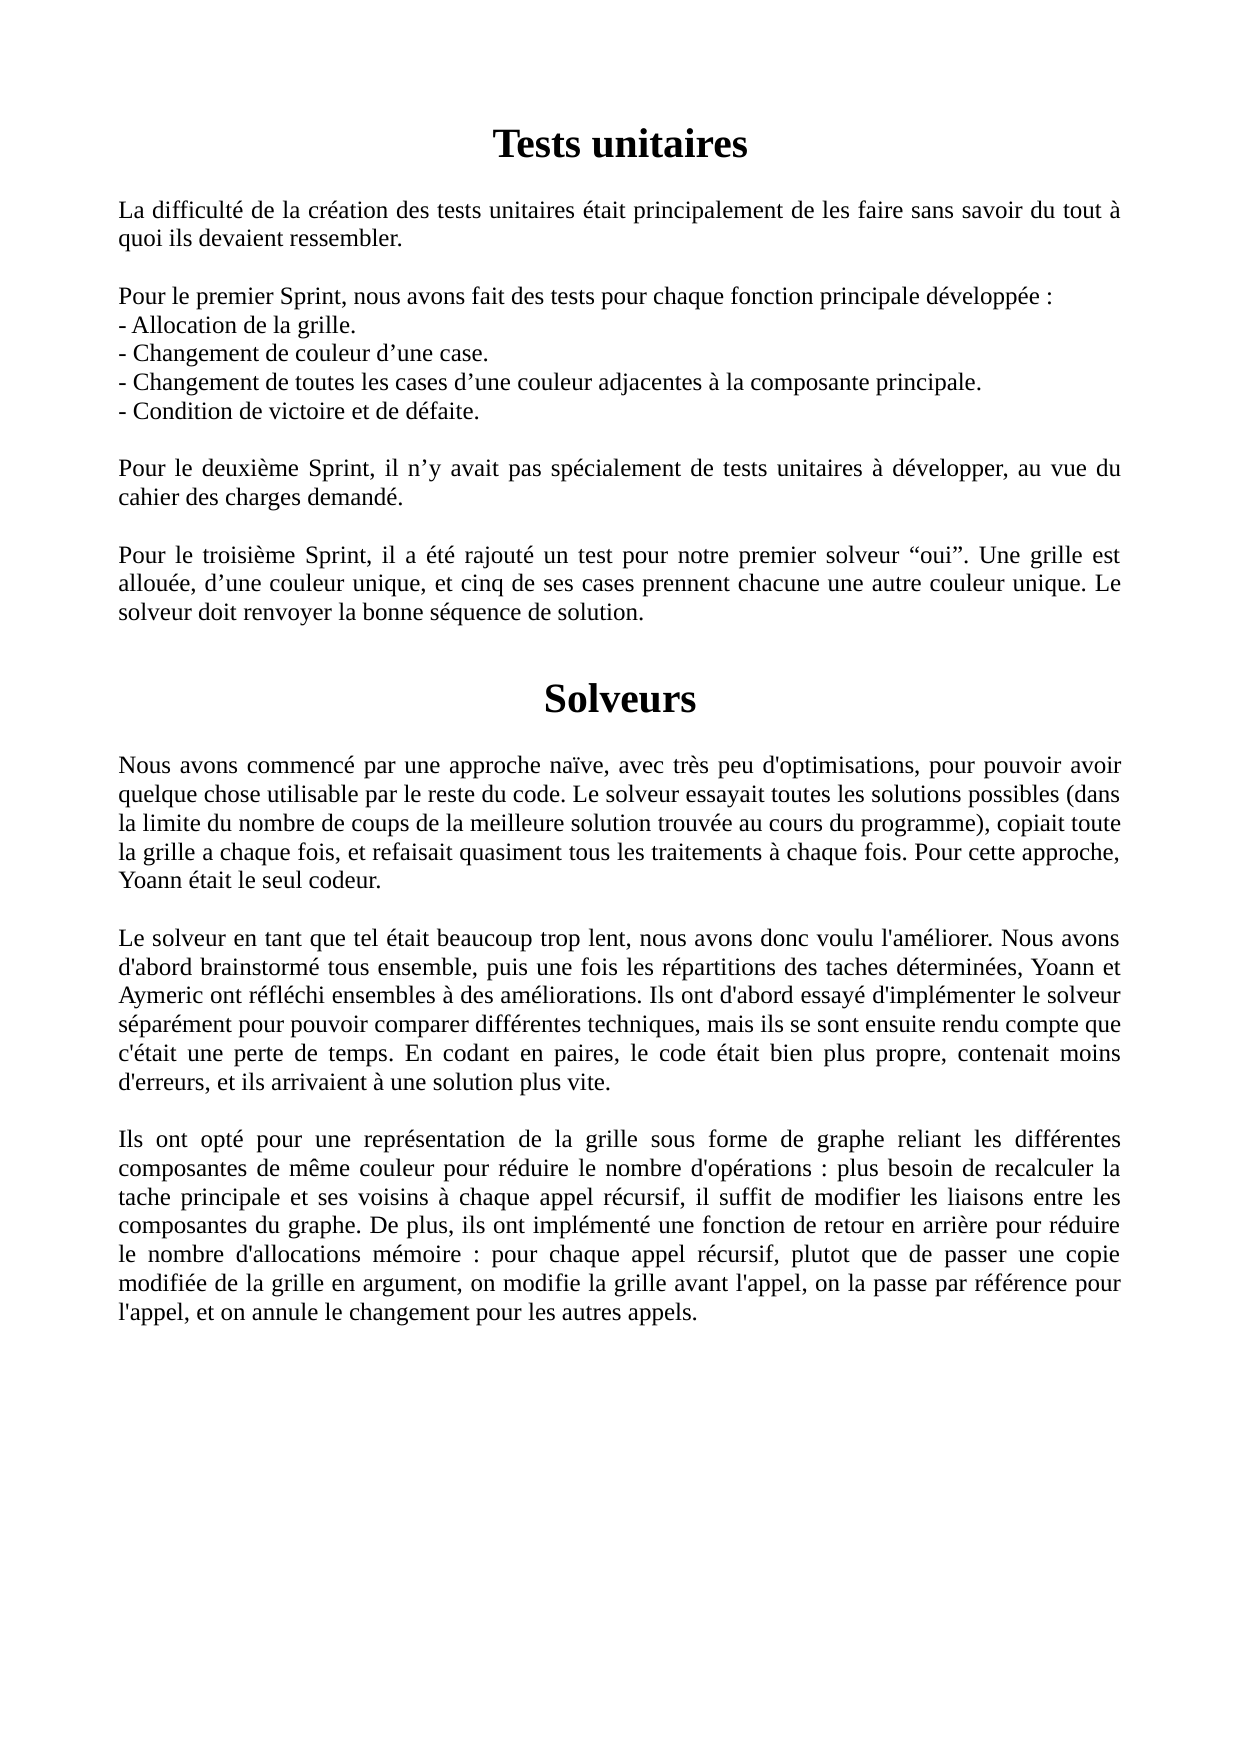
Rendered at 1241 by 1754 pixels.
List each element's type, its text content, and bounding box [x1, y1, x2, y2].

text Pour le troisième Sprint, il a été rajouté un test pour notre premier solveur “oui”. Une grille est allouée, d’une couleur unique, et cinq de ses cases prennent chacune une autre couleur unique. Le solveur doit renvoyer la bonne séquence de solution. [118, 540, 1122, 626]
text - Allocation de la grille. [118, 310, 1122, 338]
text Tests unitaires [118, 118, 1122, 166]
text Solveurs [118, 674, 1122, 722]
text Pour le premier Sprint, nous avons fait des tests pour chaque fonction principale développée : [118, 281, 1122, 310]
text - Condition de victoire et de défaite. [118, 396, 1122, 425]
text Ils ont opté pour une représentation de la grille sous forme de graphe reliant les différentes composantes de même couleur pour réduire le nombre d'opérations : plus besoin de recalculer la tache principale et ses voisins à chaque appel récursif, il suffit de modifier les liaisons entre les composantes du graphe. De plus, ils ont implémenté une fonction de retour en arrière pour réduire le nombre d'allocations mémoire : pour chaque appel récursif, plutot que de passer une copie modifiée de la grille en argument, on modifie la grille avant l'appel, on la passe par référence pour l'appel, et on annule le changement pour les autres appels. [118, 1096, 1122, 1326]
text Pour le deuxième Sprint, il n’y avait pas spécialement de tests unitaires à développer, au vue du cahier des charges demandé. [118, 453, 1122, 511]
text Nous avons commencé par une approche naïve, avec très peu d'optimisations, pour pouvoir avoir quelque chose utilisable par le reste du code. Le solveur essayait toutes les solutions possibles (dans la limite du nombre de coups de la meilleure solution trouvée au cours du programme), copiait toute la grille a chaque fois, et refaisait quasiment tous les traitements à chaque fois. Pour cette approche, Yoann était le seul codeur. [118, 722, 1122, 894]
text - Changement de toutes les cases d’une couleur adjacentes à la composante principale. [118, 367, 1122, 396]
text La difficulté de la création des tests unitaires était principalement de les faire sans savoir du tout à quoi ils devaient ressembler. [118, 195, 1122, 252]
text Le solveur en tant que tel était beaucoup trop lent, nous avons donc voulu l'améliorer. Nous avons d'abord brainstormé tous ensemble, puis une fois les répartitions des taches déterminées, Yoann et Aymeric ont réfléchi ensembles à des améliorations. Ils ont d'abord essayé d'implémenter le solveur séparément pour pouvoir comparer différentes techniques, mais ils se sont ensuite rendu compte que c'était une perte de temps. En codant en paires, le code était bien plus propre, contenait moins d'erreurs, et ils arrivaient à une solution plus vite. [118, 894, 1122, 1096]
text - Changement de couleur d’une case. [118, 338, 1122, 367]
